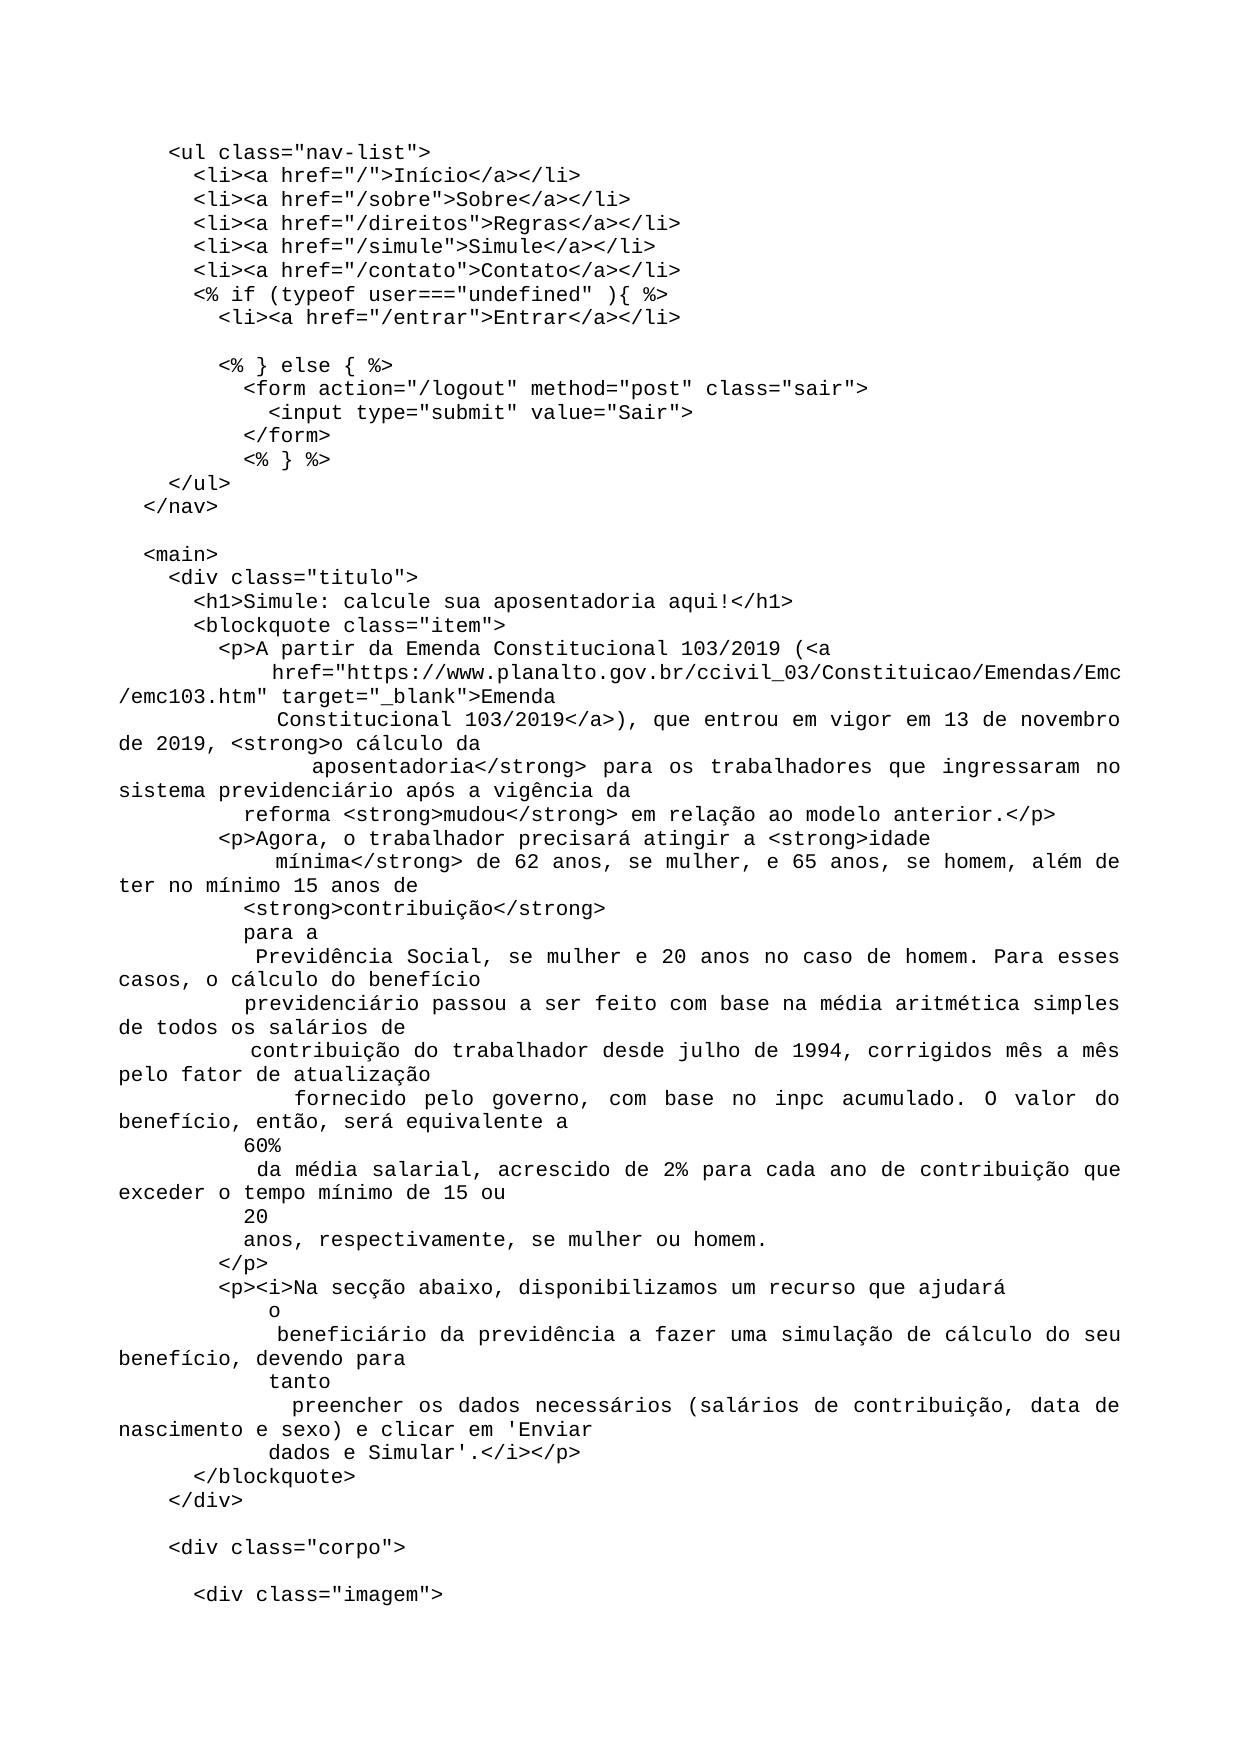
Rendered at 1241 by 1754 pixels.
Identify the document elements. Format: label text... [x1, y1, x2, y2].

text <blockquote class="item"> [118, 615, 1122, 638]
text <form action="/logout" method="post" class="sair"> [118, 378, 1122, 402]
text <% if (typeof user==="undefined" ){ %> [118, 284, 1122, 307]
text o [118, 1300, 1122, 1324]
text <div class="titulo"> [118, 567, 1122, 591]
text </div> [118, 1489, 1122, 1513]
text beneficiário da previdência a fazer uma simulação de cálculo do seu benefício, devendo para [118, 1324, 1122, 1371]
text Previdência Social, se mulher e 20 anos no caso de homem. Para esses casos, o cálculo do benefício [118, 946, 1122, 993]
text 20 [118, 1206, 1122, 1229]
text preencher os dados necessários (salários de contribuição, data de nascimento e sexo) e clicar em 'Enviar [118, 1395, 1122, 1442]
text contribuição do trabalhador desde julho de 1994, corrigidos mês a mês pelo fator de atualização [118, 1040, 1122, 1088]
text <strong>contribuição</strong> [118, 898, 1122, 922]
text <li><a href="/simule">Simule</a></li> [118, 236, 1122, 260]
text </blockquote> [118, 1466, 1122, 1489]
text previdenciário passou a ser feito com base na média aritmética simples de todos os salários de [118, 993, 1122, 1040]
text <input type="submit" value="Sair"> [118, 402, 1122, 426]
text anos, respectivamente, se mulher ou homem. [118, 1229, 1122, 1253]
text reforma <strong>mudou</strong> em relação ao modelo anterior.</p> [118, 804, 1122, 827]
text <li><a href="/entrar">Entrar</a></li> [118, 307, 1122, 331]
text <ul class="nav-list"> [118, 142, 1122, 165]
text aposentadoria</strong> para os trabalhadores que ingressaram no sistema previdenciário após a vigência da [118, 757, 1122, 804]
text </nav> [118, 496, 1122, 520]
text <p><i>Na secção abaixo, disponibilizamos um recurso que ajudará [118, 1277, 1122, 1300]
text <li><a href="/direitos">Regras</a></li> [118, 213, 1122, 236]
text da média salarial, acrescido de 2% para cada ano de contribuição que exceder o tempo mínimo de 15 ou [118, 1158, 1122, 1206]
text 60% [118, 1135, 1122, 1158]
text <li><a href="/">Início</a></li> [118, 165, 1122, 189]
text <div class="corpo"> [118, 1537, 1122, 1561]
text </p> [118, 1253, 1122, 1277]
text dados e Simular'.</i></p> [118, 1442, 1122, 1466]
text <div class="imagem"> [118, 1584, 1122, 1608]
text </form> [118, 426, 1122, 449]
text <li><a href="/sobre">Sobre</a></li> [118, 189, 1122, 213]
text <% } else { %> [118, 354, 1122, 378]
text mínima</strong> de 62 anos, se mulher, e 65 anos, se homem, além de ter no mínimo 15 anos de [118, 851, 1122, 898]
text <p>A partir da Emenda Constitucional 103/2019 (<a [118, 638, 1122, 662]
text <% } %> [118, 449, 1122, 473]
text <li><a href="/contato">Contato</a></li> [118, 260, 1122, 284]
text fornecido pelo governo, com base no inpc acumulado. O valor do benefício, então, será equivalente a [118, 1088, 1122, 1135]
text para a [118, 922, 1122, 946]
text <main> [118, 544, 1122, 567]
text Constitucional 103/2019</a>), que entrou em vigor em 13 de novembro de 2019, <strong>o cálculo da [118, 709, 1122, 757]
text <h1>Simule: calcule sua aposentadoria aqui!</h1> [118, 591, 1122, 615]
text href="https://www.planalto.gov.br/ccivil_03/Constituicao/Emendas/Emc/emc103.htm" target="_blank">Emenda [118, 662, 1122, 709]
text tanto [118, 1371, 1122, 1395]
text <p>Agora, o trabalhador precisará atingir a <strong>idade [118, 827, 1122, 851]
text </ul> [118, 473, 1122, 496]
